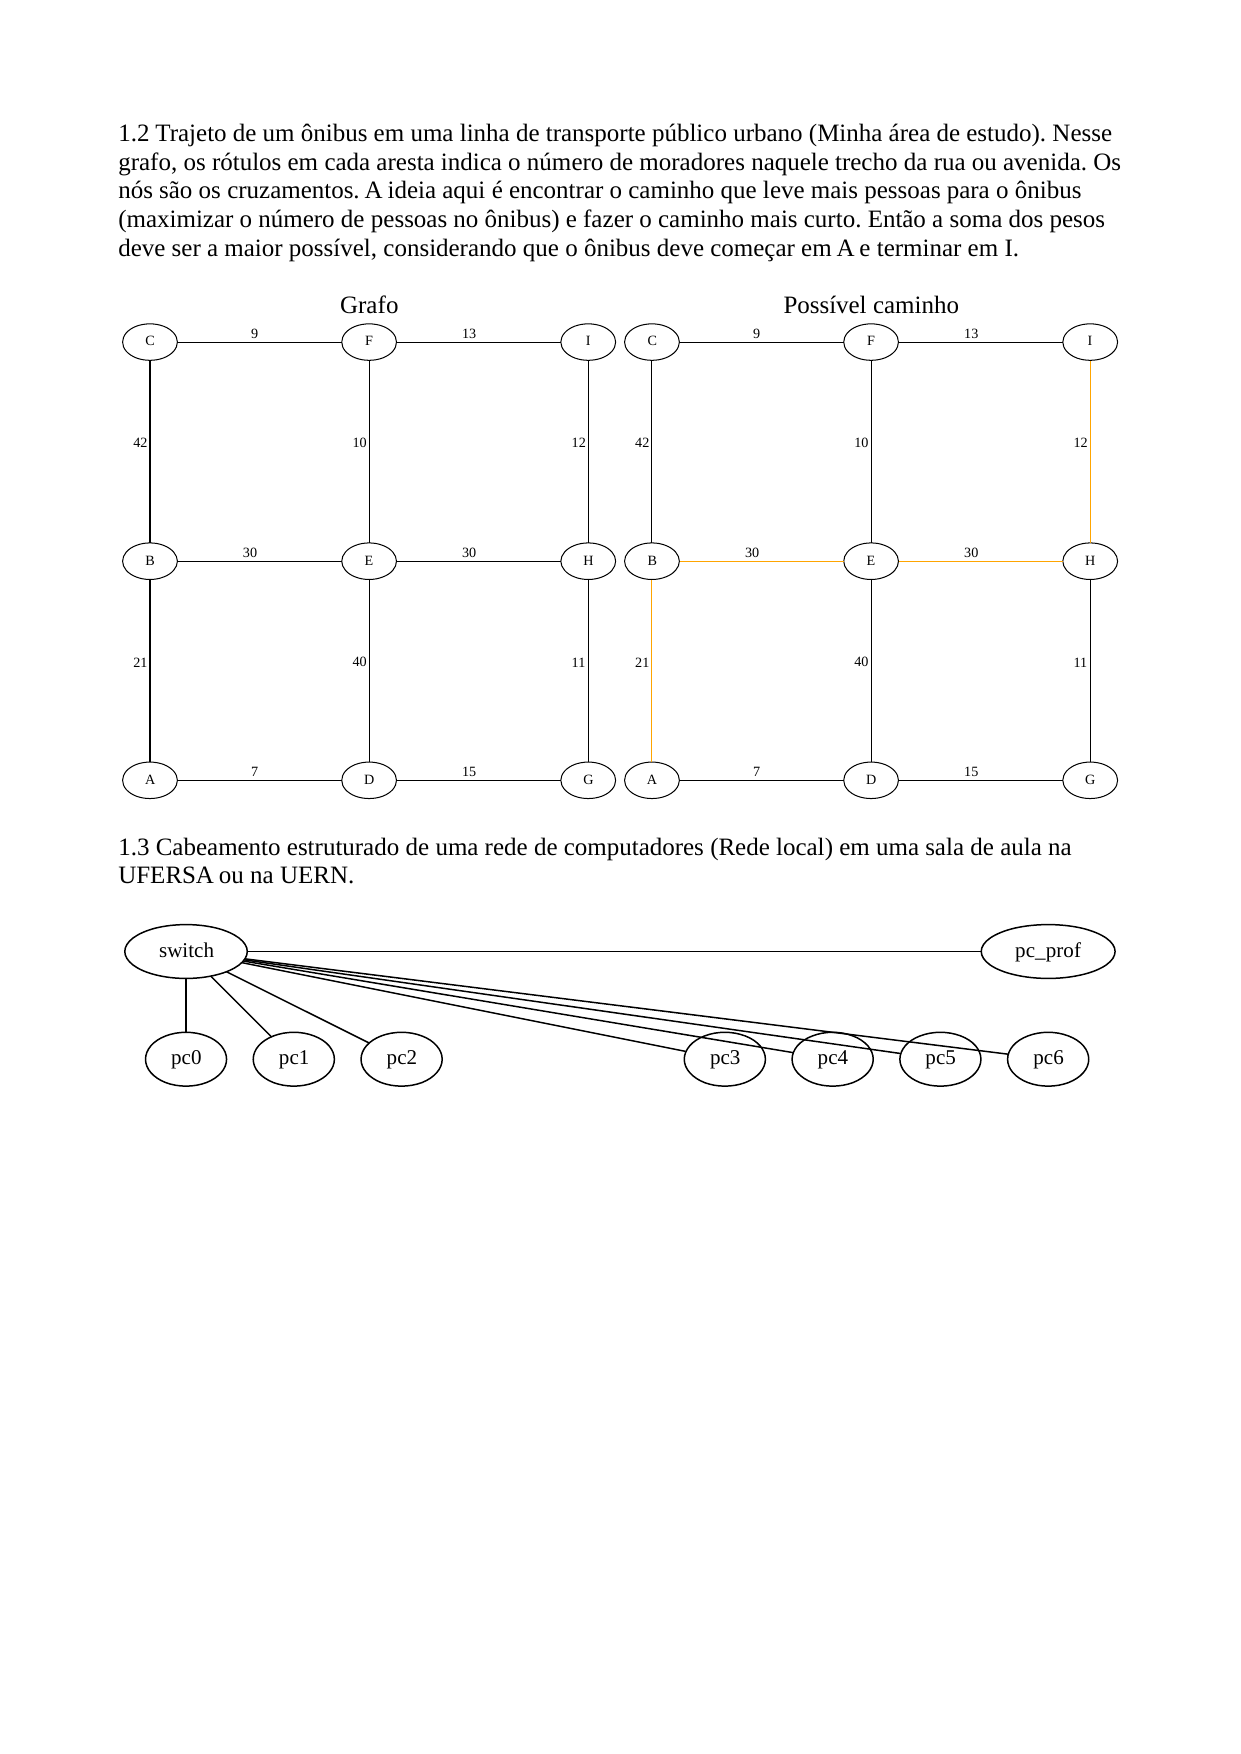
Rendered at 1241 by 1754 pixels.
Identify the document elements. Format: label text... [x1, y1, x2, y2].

text 1.3 Cabeamento estruturado de uma rede de computadores (Rede local) em uma sala de aula na UFERSA ou na UERN. [118, 832, 1122, 889]
text 1.2 Trajeto de um ônibus em uma linha de transporte público urbano (Minha área de estudo). Nesse grafo, os rótulos em cada aresta indica o número de moradores naquele trecho da rua ou avenida. Os nós são os cruzamentos. A ideia aqui é encontrar o caminho que leve mais pessoas para o ônibus (maximizar o número de pessoas no ônibus) e fazer o caminho mais curto. Então a soma dos pesos deve ser a maior possível, considerando que o ônibus deve começar em A e terminar em I. [118, 118, 1122, 262]
table_header Possível caminho [620, 291, 1122, 319]
table_header Grafo [118, 291, 620, 319]
